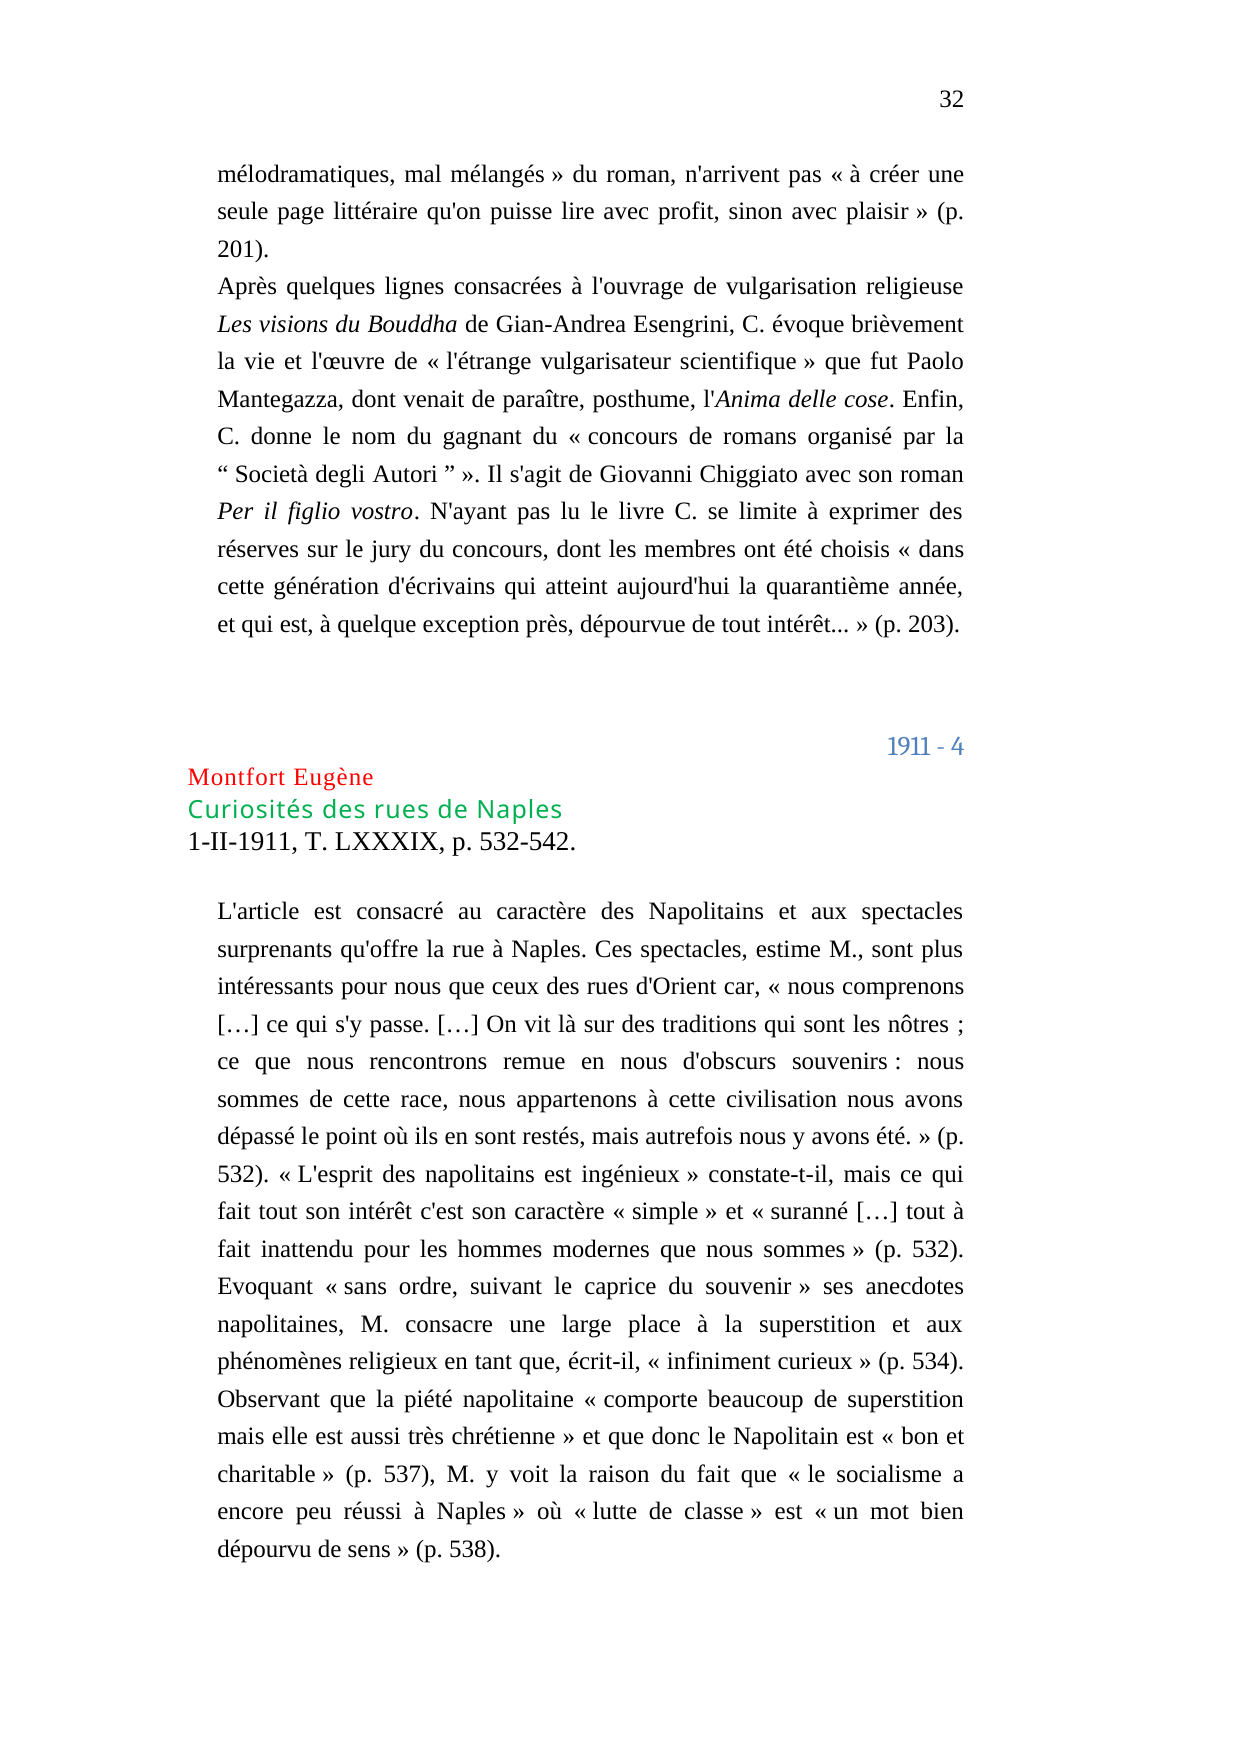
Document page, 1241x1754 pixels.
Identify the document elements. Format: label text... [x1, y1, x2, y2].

text 1-II-1911, T. LXXXIX, p. 532-542. [187, 825, 1131, 856]
text Montfort Eugène [187, 762, 1053, 791]
text Après quelques lignes consacrées à l'ouvrage de vulgarisation religieuse Les visions du Bouddha de Gian-Andrea Esengrini, C. évoque brièvement la vie et l'œuvre de « l'étrange vulgarisateur scientifique » que fut Paolo Mantegazza, dont venait de paraître, posthume, l'Anima delle cose. Enfin, C. donne le nom du gagnant du « concours de romans organisé par la “ Società degli Autori ” ». Il s'agit de Giovanni Chiggiato avec son roman Per il figlio vostro. N'ayant pas lu le livre C. se limite à exprimer des réserves sur le jury du concours, dont les membres ont été choisis « dans cette génération d'écrivains qui atteint aujourd'hui la quarantième année, et qui est, à quelque exception près, dépourvue de tout intérêt... » (p. 203). [217, 262, 964, 637]
subtitle 1911 - 4 [217, 725, 964, 762]
text L'article est consacré au caractère des Napolitains et aux spectacles surprenants qu'offre la rue à Naples. Ces spectacles, estime M., sont plus intéressants pour nous que ceux des rues d'Orient car, « nous comprenons […] ce qui s'y passe. […] On vit là sur des traditions qui sont les nôtres ; ce que nous rencontrons remue en nous d'obscurs souvenirs : nous sommes de cette race, nous appartenons à cette civilisation nous avons dépassé le point où ils en sont restés, mais autrefois nous y avons été. » (p. 532). « L'esprit des napolitains est ingénieux » constate-t-il, mais ce qui fait tout son intérêt c'est son caractère « simple » et « suranné […] tout à fait inattendu pour les hommes modernes que nous sommes » (p. 532). Evoquant « sans ordre, suivant le caprice du souvenir » ses anecdotes napolitaines, M. consacre une large place à la superstition et aux phénomènes religieux en tant que, écrit-il, « infiniment curieux » (p. 534). Observant que la piété napolitaine « comporte beaucoup de superstition mais elle est aussi très chrétienne » et que donc le Napolitain est « bon et charitable » (p. 537), M. y voit la raison du fait que « le socialisme a encore peu réussi à Naples » où « lutte de classe » est « un mot bien dépourvu de sens » (p. 538). [217, 888, 964, 1563]
text Curiosités des rues de Naples [187, 791, 1053, 825]
text mélodramatiques, mal mélangés » du roman, n'arrivent pas « à créer une seule page littéraire qu'on puisse lire avec profit, sinon avec plaisir » (p. 201). [217, 150, 964, 262]
